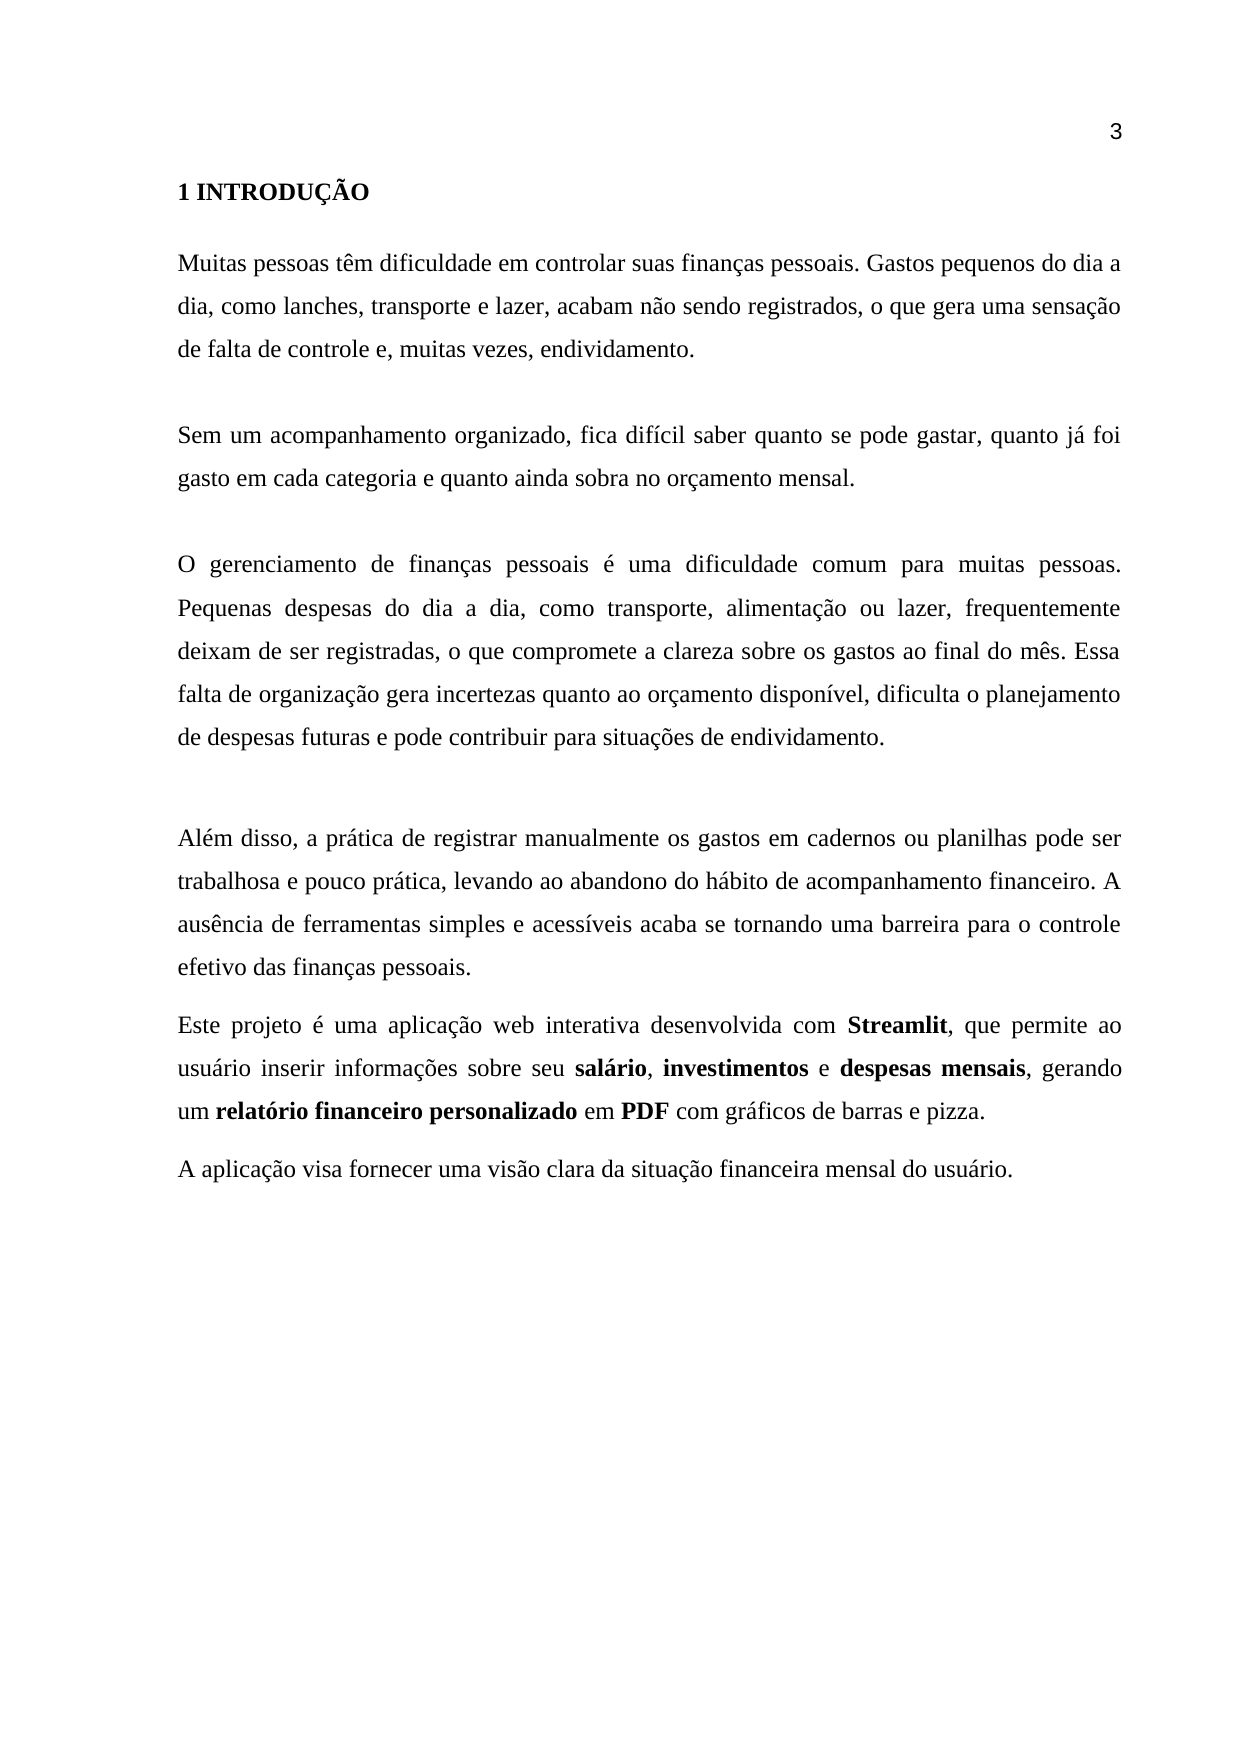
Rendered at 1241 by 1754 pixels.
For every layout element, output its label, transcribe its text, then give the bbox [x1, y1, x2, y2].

text Além disso, a prática de registrar manualmente os gastos em cadernos ou planilhas pode ser trabalhosa e pouco prática, levando ao abandono do hábito de acompanhamento financeiro. A ausência de ferramentas simples e acessíveis acaba se tornando uma barreira para o controle efetivo das finanças pessoais. [177, 823, 1122, 981]
text A aplicação visa fornecer uma visão clara da situação financeira mensal do usuário. [177, 1154, 1122, 1183]
text O gerenciamento de finanças pessoais é uma dificuldade comum para muitas pessoas. Pequenas despesas do dia a dia, como transporte, alimentação ou lazer, frequentemente deixam de ser registradas, o que compromete a clareza sobre os gastos ao final do mês. Essa falta de organização gera incertezas quanto ao orçamento disponível, dificulta o planejamento de despesas futuras e pode contribuir para situações de endividamento. [177, 549, 1122, 751]
text Este projeto é uma aplicação web interativa desenvolvida com Streamlit, que permite ao usuário inserir informações sobre seu salário, investimentos e despesas mensais, gerando um relatório financeiro personalizado em PDF com gráficos de barras e pizza. [177, 1010, 1122, 1125]
text Muitas pessoas têm dificuldade em controlar suas finanças pessoais. Gastos pequenos do dia a dia, como lanches, transporte e lazer, acabam não sendo registrados, o que gera uma sensação de falta de controle e, muitas vezes, endividamento. [177, 248, 1122, 363]
text Sem um acompanhamento organizado, fica difícil saber quanto se pode gastar, quanto já foi gasto em cada categoria e quanto ainda sobra no orçamento mensal. [177, 377, 1122, 492]
subtitle 1 INTRODUÇÃO [177, 177, 1122, 206]
